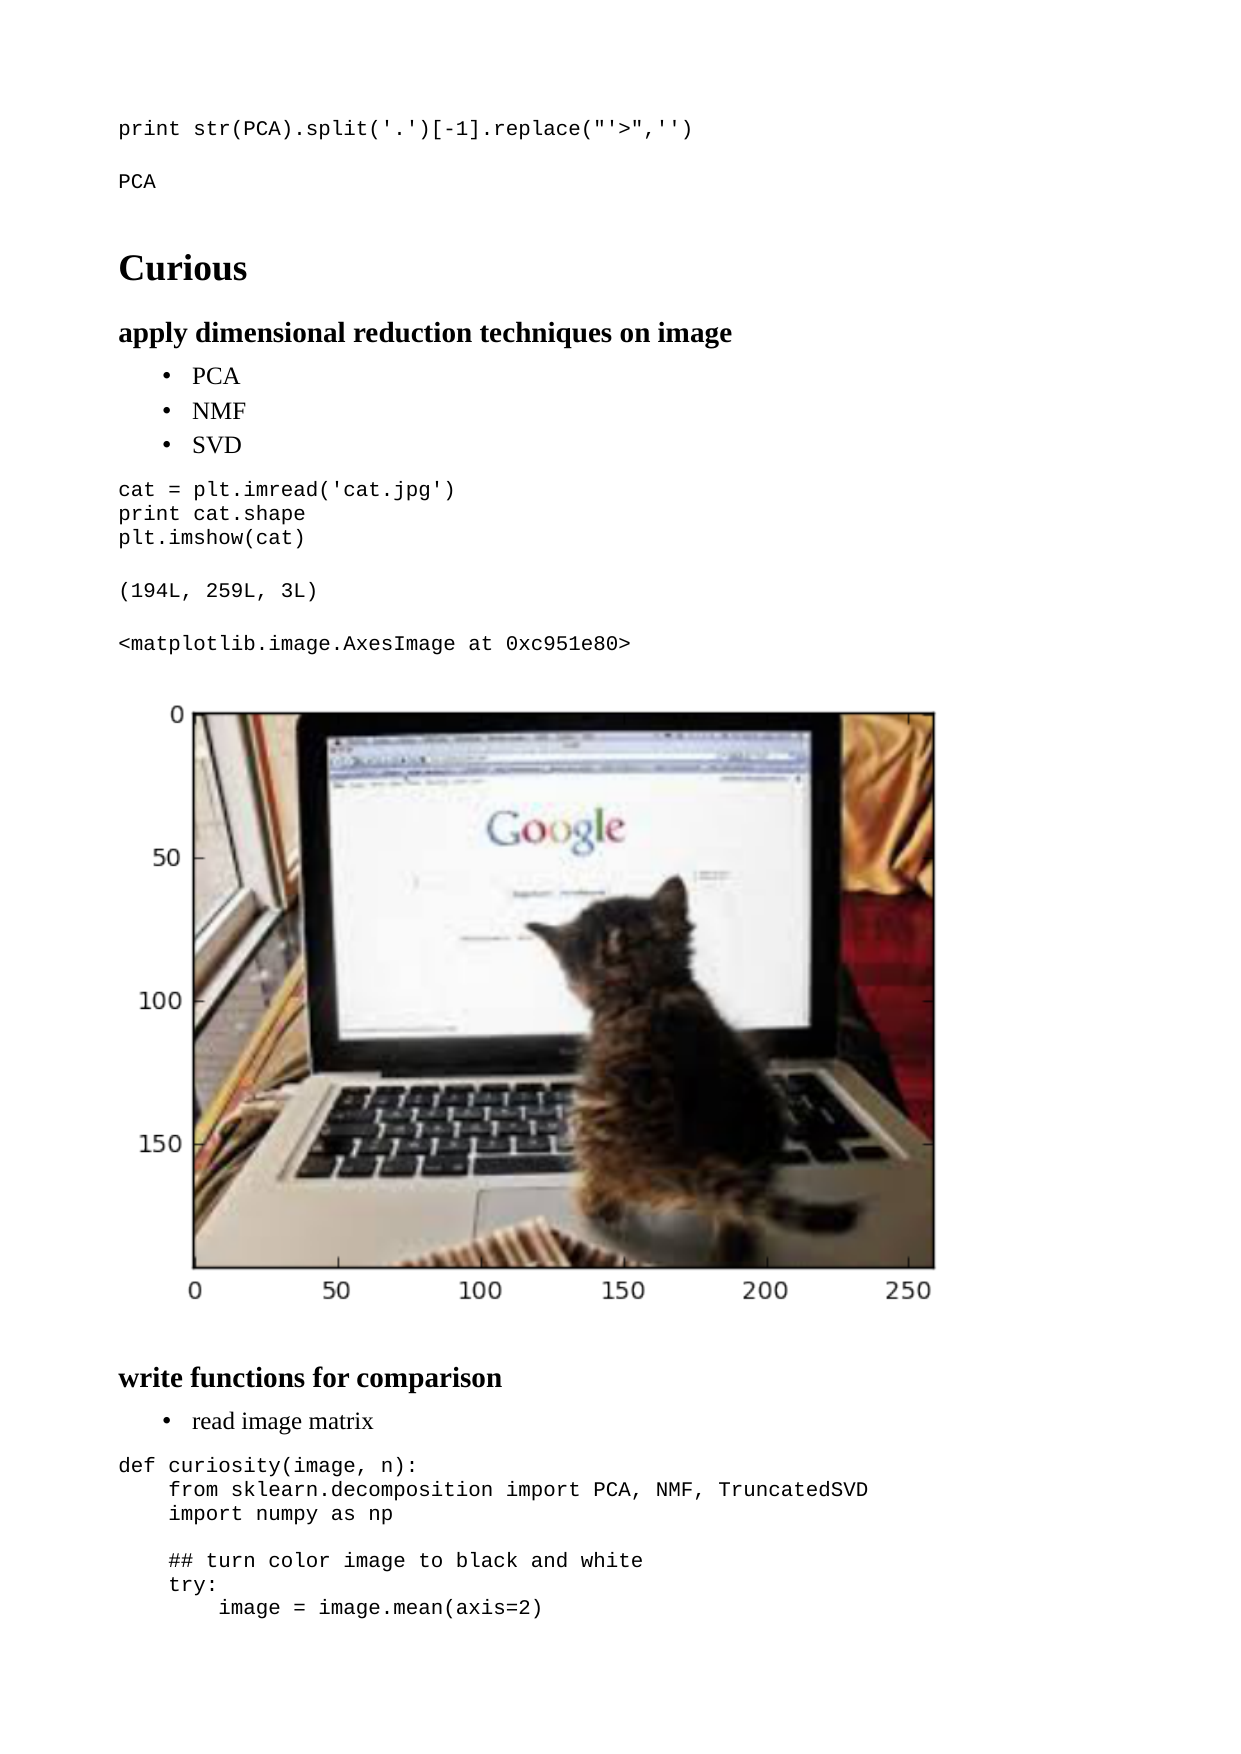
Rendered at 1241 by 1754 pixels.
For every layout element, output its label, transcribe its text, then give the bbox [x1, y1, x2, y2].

text image = image.mean(axis=2) [118, 1597, 1122, 1621]
subtitle apply dimensional reduction techniques on image [118, 315, 1122, 349]
text def curiosity(image, n): [118, 1456, 1122, 1479]
subtitle Curious [118, 245, 1122, 288]
subtitle write functions for comparison [118, 1360, 1122, 1394]
list PCA [162, 361, 1122, 390]
text from sklearn.decomposition import PCA, NMF, TruncatedSVD [118, 1479, 1122, 1503]
text (194L, 259L, 3L) [118, 580, 1122, 603]
text print str(PCA).split('.')[-1].replace("'>",'') [118, 118, 1122, 142]
text cat = plt.imread('cat.jpg') [118, 479, 1122, 503]
text print cat.shape [118, 503, 1122, 527]
picture [118, 686, 951, 1321]
list read image matrix [162, 1406, 1122, 1435]
text ## turn color image to black and white [118, 1550, 1122, 1574]
text PCA [118, 171, 1122, 195]
list SVD [162, 430, 1122, 459]
text <matplotlib.image.AxesImage at 0xc951e80> [118, 633, 1122, 657]
list NMF [162, 396, 1122, 425]
text try: [118, 1574, 1122, 1597]
text plt.imshow(cat) [118, 527, 1122, 550]
text import numpy as np [118, 1503, 1122, 1526]
